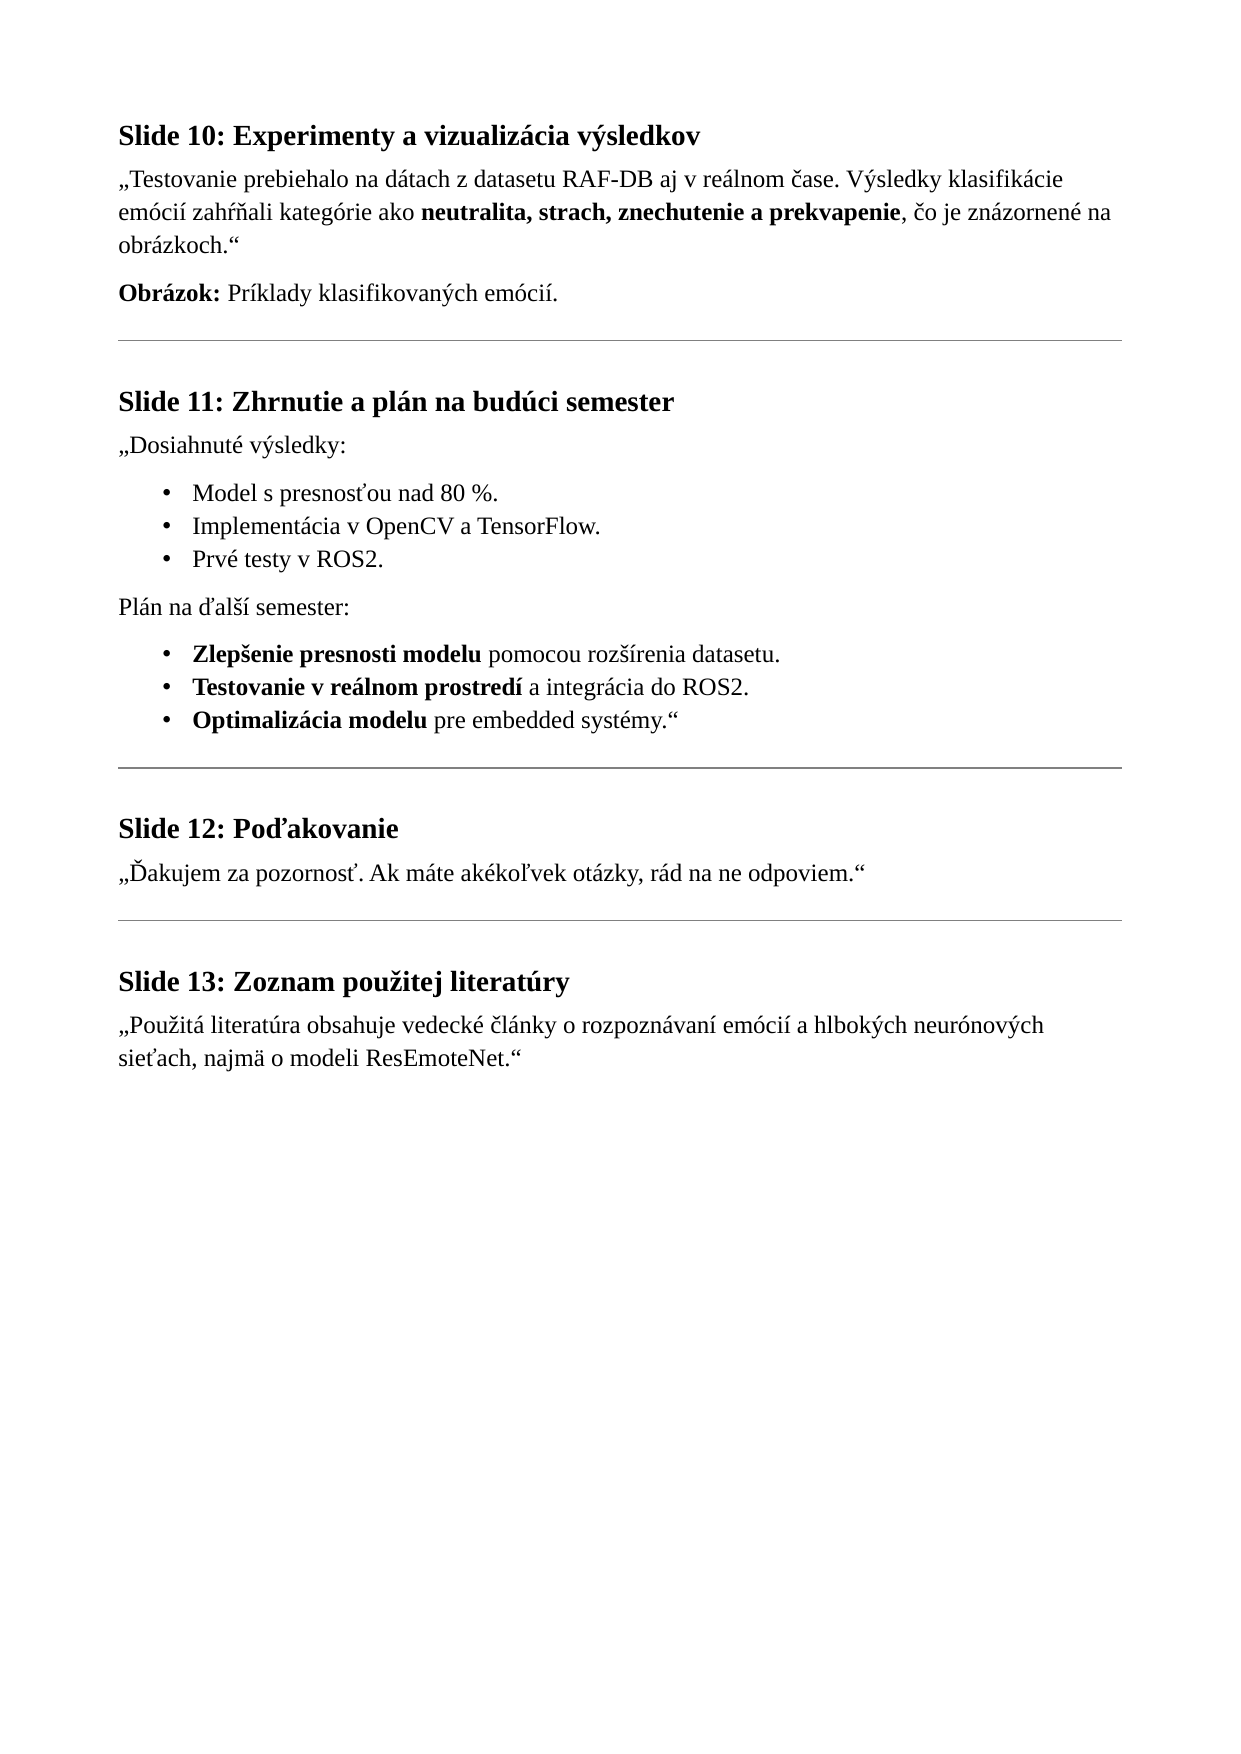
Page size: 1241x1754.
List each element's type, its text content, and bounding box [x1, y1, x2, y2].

subtitle Slide 11: Zhrnutie a plán na budúci semester [118, 384, 1122, 418]
list Model s presnosťou nad 80 %. [162, 478, 1122, 507]
text Plán na ďalší semester: [118, 592, 1122, 620]
text Obrázok: Príklady klasifikovaných emócií. [118, 278, 1122, 307]
text „Použitá literatúra obsahuje vedecké články o rozpoznávaní emócií a hlbokých neurónových sieťach, najmä o modeli ResEmoteNet.“ [118, 1010, 1122, 1072]
subtitle Slide 10: Experimenty a vizualizácia výsledkov [118, 118, 1122, 152]
list Optimalizácia modelu pre embedded systémy.“ [162, 705, 1122, 734]
list Implementácia v OpenCV a TensorFlow. [162, 511, 1122, 540]
subtitle Slide 12: Poďakovanie [118, 812, 1122, 845]
subtitle Slide 13: Zoznam použitej literatúry [118, 964, 1122, 998]
text „Ďakujem za pozornosť. Ak máte akékoľvek otázky, rád na ne odpoviem.“ [118, 858, 1122, 886]
list Prvé testy v ROS2. [162, 544, 1122, 573]
list Zlepšenie presnosti modelu pomocou rozšírenia datasetu. [162, 639, 1122, 668]
text „Dosiahnuté výsledky: [118, 430, 1122, 459]
list Testovanie v reálnom prostredí a integrácia do ROS2. [162, 672, 1122, 701]
text „Testovanie prebiehalo na dátach z datasetu RAF-DB aj v reálnom čase. Výsledky klasifikácie emócií zahŕňali kategórie ako neutralita, strach, znechutenie a prekvapenie, čo je znázornené na obrázkoch.“ [118, 164, 1122, 259]
